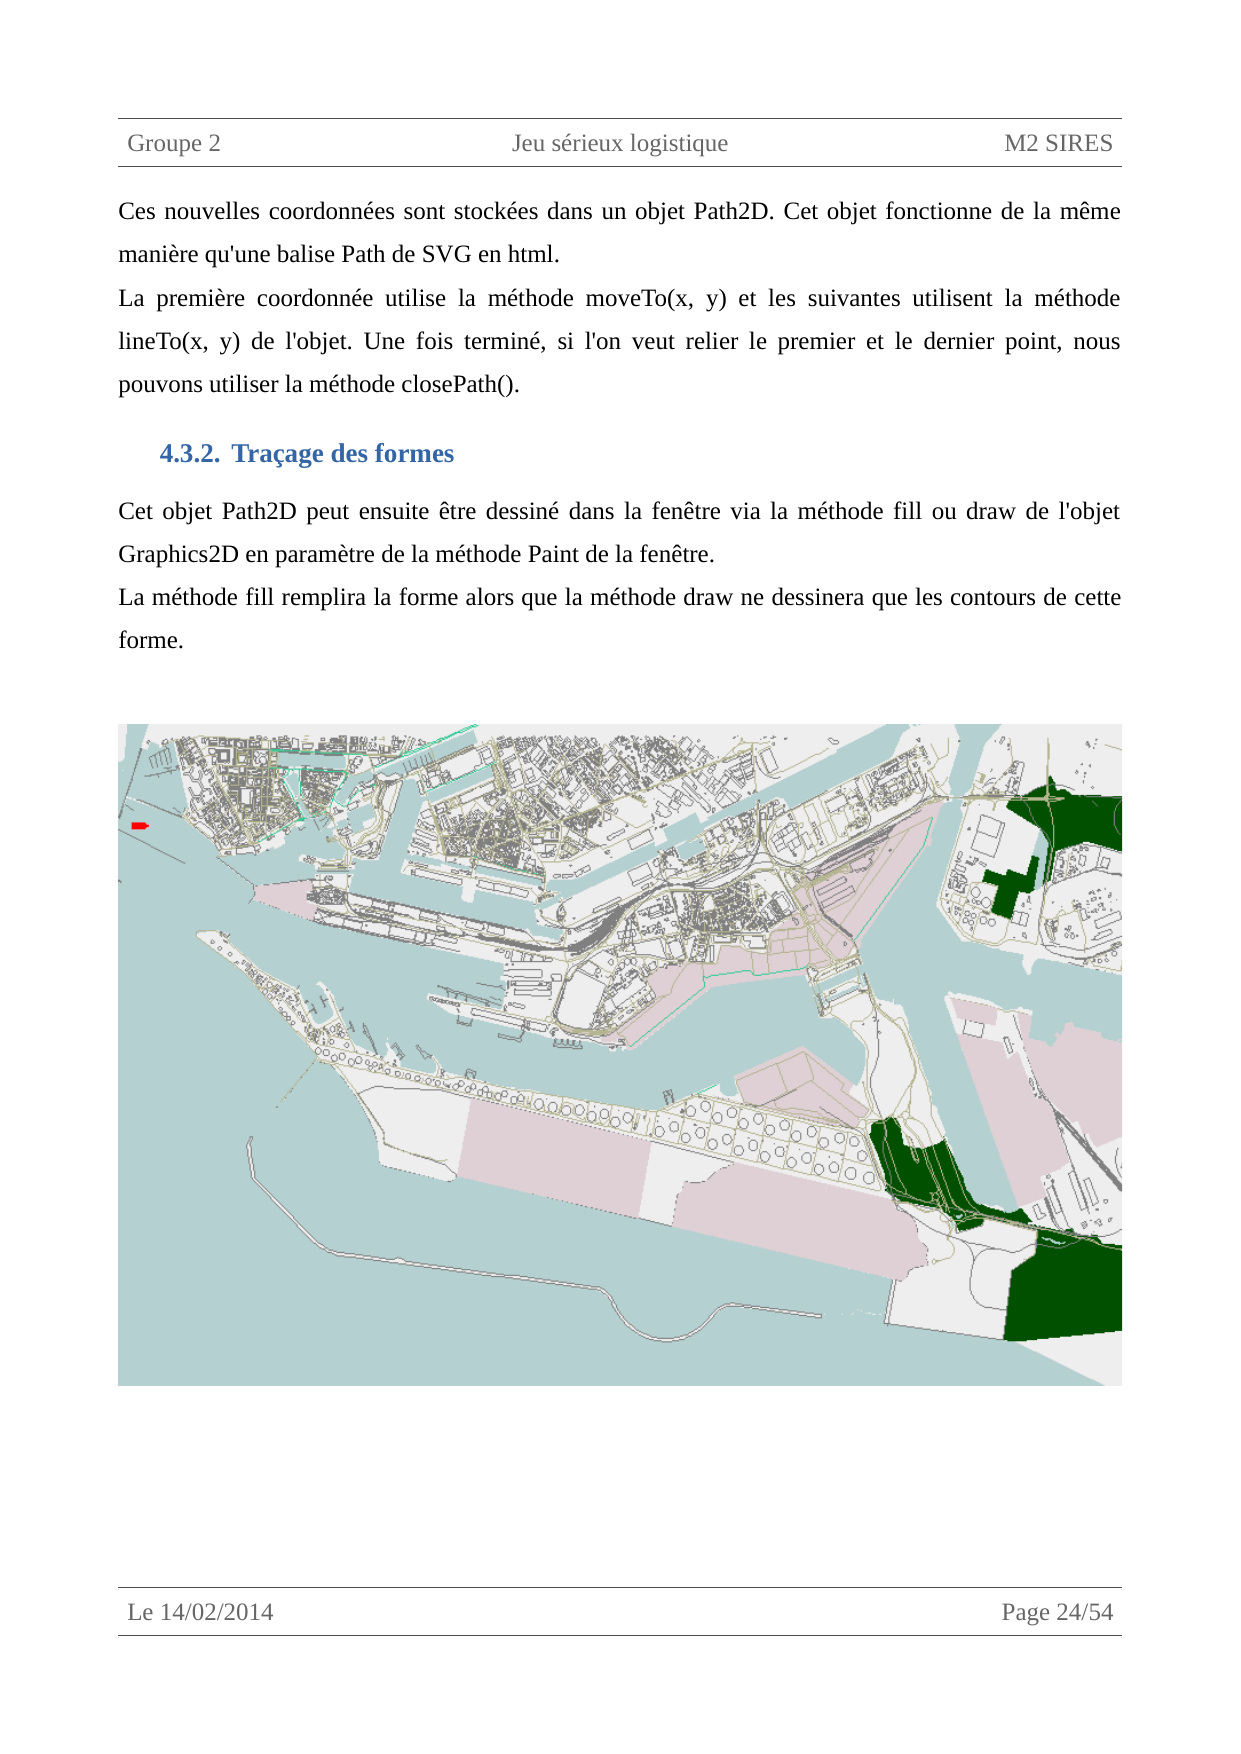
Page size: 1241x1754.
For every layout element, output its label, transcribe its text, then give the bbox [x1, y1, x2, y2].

text La première coordonnée utilise la méthode moveTo(x, y) et les suivantes utilisent la méthode lineTo(x, y) de l'objet. Une fois terminé, si l'on veut relier le premier et le dernier point, nous pouvons utiliser la méthode closePath(). [118, 283, 1122, 398]
text La méthode fill remplira la forme alors que la méthode draw ne dessinera que les contours de cette forme. [118, 582, 1122, 654]
subtitle Traçage des formes [157, 437, 1122, 468]
picture [118, 724, 1123, 1386]
text Cet objet Path2D peut ensuite être dessiné dans la fenêtre via la méthode fill ou draw de l'objet Graphics2D en paramètre de la méthode Paint de la fenêtre. [118, 496, 1122, 568]
text Ces nouvelles coordonnées sont stockées dans un objet Path2D. Cet objet fonctionne de la même manière qu'une balise Path de SVG en html. [118, 196, 1122, 268]
